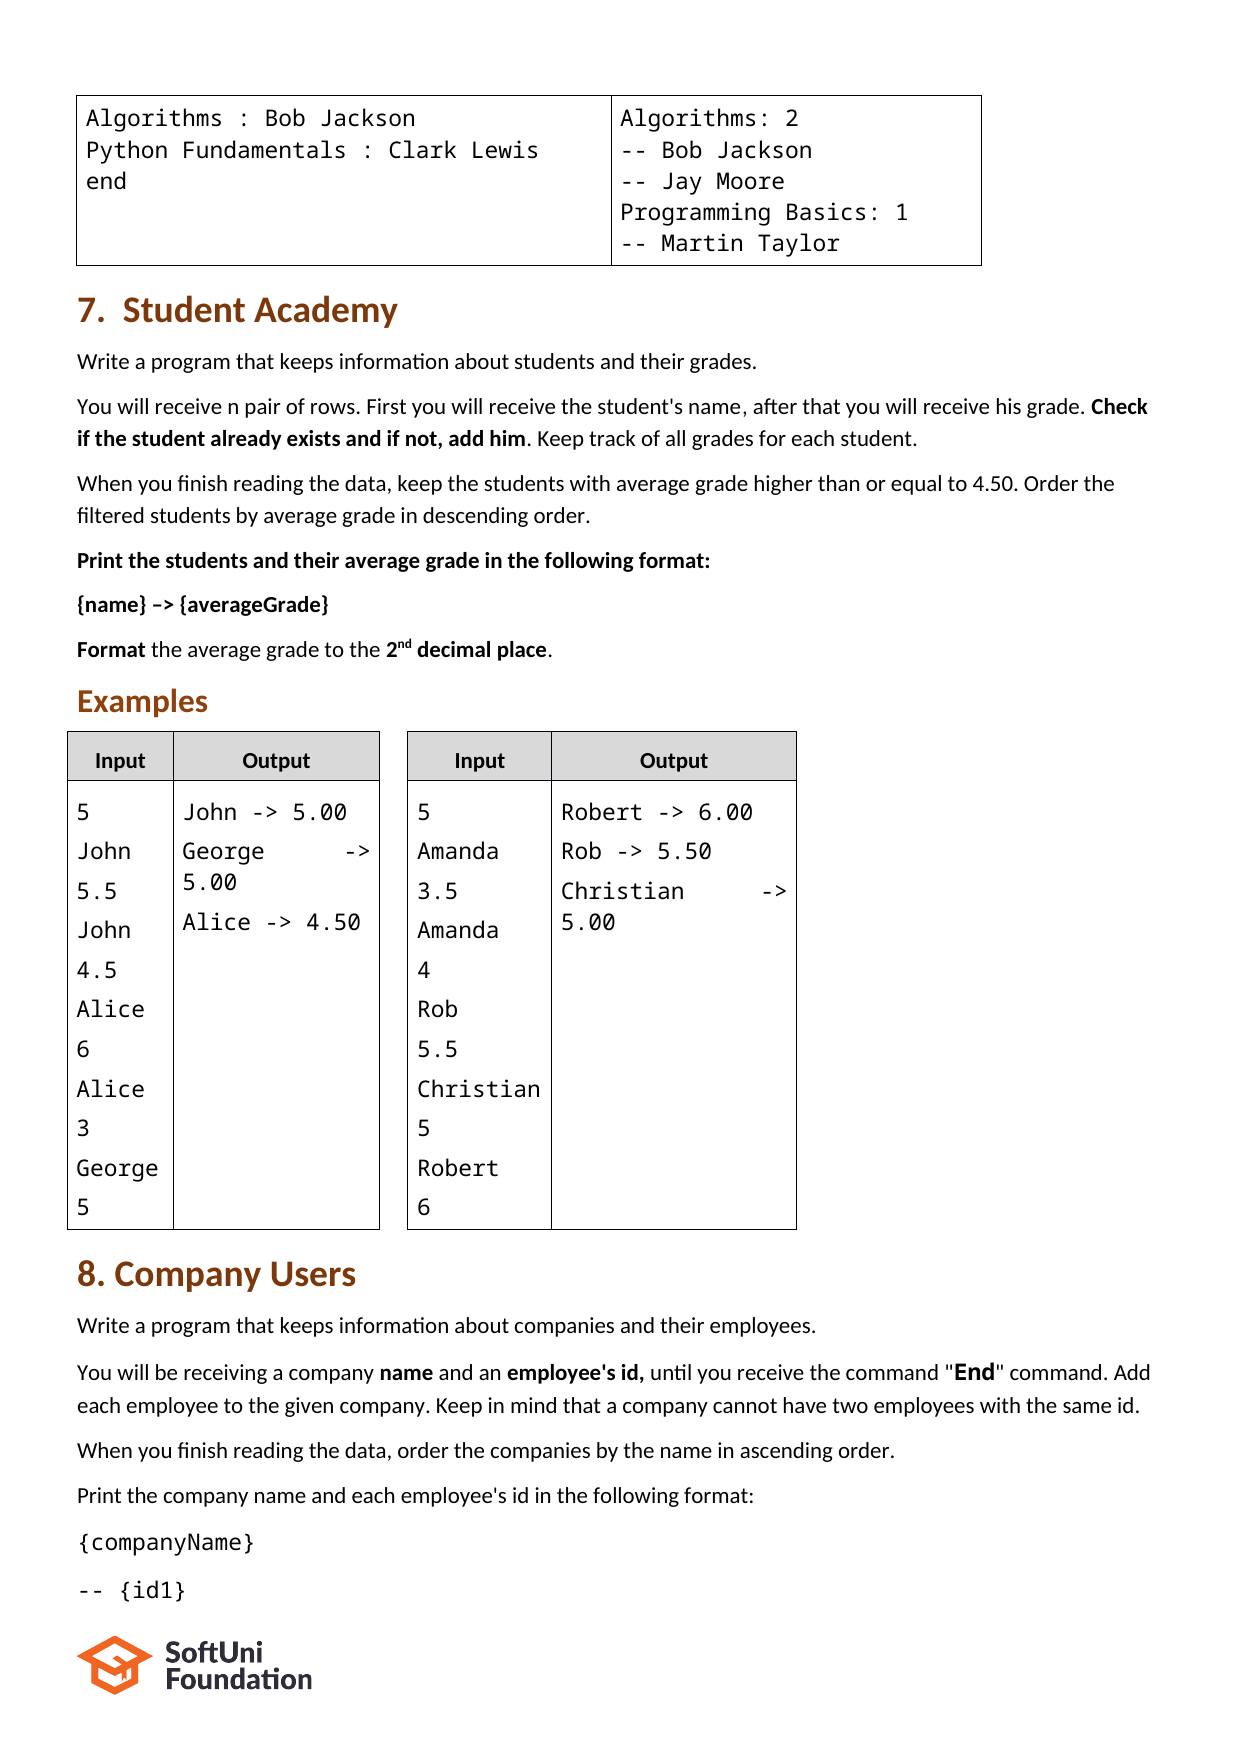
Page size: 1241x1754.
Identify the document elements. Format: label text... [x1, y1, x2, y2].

subtitle Examples [77, 680, 1163, 721]
text When you finish reading the data, order the companies by the name in ascending order. [77, 1436, 1163, 1464]
table_cell [380, 780, 407, 1228]
table_cell Algorithms: 2 -- Bob Jackson -- Jay Moore Programming Basics: 1 -- Martin Taylor [612, 96, 981, 264]
subtitle Student Academy [77, 286, 1163, 332]
table_cell 5 John 5.5 John 4.5 Alice 6 Alice 3 George 5 [68, 781, 173, 1228]
text Print the students and their average grade in the following format: [77, 546, 1163, 574]
table_header [380, 731, 407, 780]
subtitle Company Users [77, 1250, 1163, 1296]
table_cell Robert -> 6.00 Rob -> 5.50 Christian -> 5.00 [552, 781, 796, 1228]
table_header Output [174, 732, 379, 780]
table_header Input [68, 732, 173, 780]
picture [76, 1636, 312, 1695]
table_header Input [408, 732, 551, 780]
text Write a program that keeps information about students and their grades. [77, 347, 1163, 376]
table_cell Algorithms : Bob Jackson Python Fundamentals : Clark Lewis end [77, 96, 611, 264]
text Write a program that keeps information about companies and their employees. [77, 1311, 1163, 1339]
text -- {id1} [77, 1574, 1163, 1605]
text You will receive n pair of rows. First you will receive the student's name, after that you will receive his grade. Check if the student already exists and if not, add him. Keep track of all grades for each student. [77, 392, 1163, 452]
table_header Output [552, 732, 796, 780]
text Print the company name and each employee's id in the following format: [77, 1481, 1163, 1509]
text When you finish reading the data, keep the students with average grade higher than or equal to 4.50. Order the filtered students by average grade in descending order. [77, 469, 1163, 529]
text You will be receiving a company name and an employee's id, until you receive the command "End" command. Add each employee to the given company. Keep in mind that a company cannot have two employees with the same id. [77, 1356, 1163, 1419]
table_cell John -> 5.00 George -> 5.00 Alice -> 4.50 [174, 781, 379, 1228]
text {name} –> {averageGrade} [77, 591, 1163, 619]
text {companyName} [77, 1526, 1163, 1557]
table_cell 5 Amanda 3.5 Amanda 4 Rob 5.5 Christian 5 Robert 6 [408, 781, 551, 1228]
text Format the average grade to the 2nd decimal place. [77, 635, 1163, 663]
